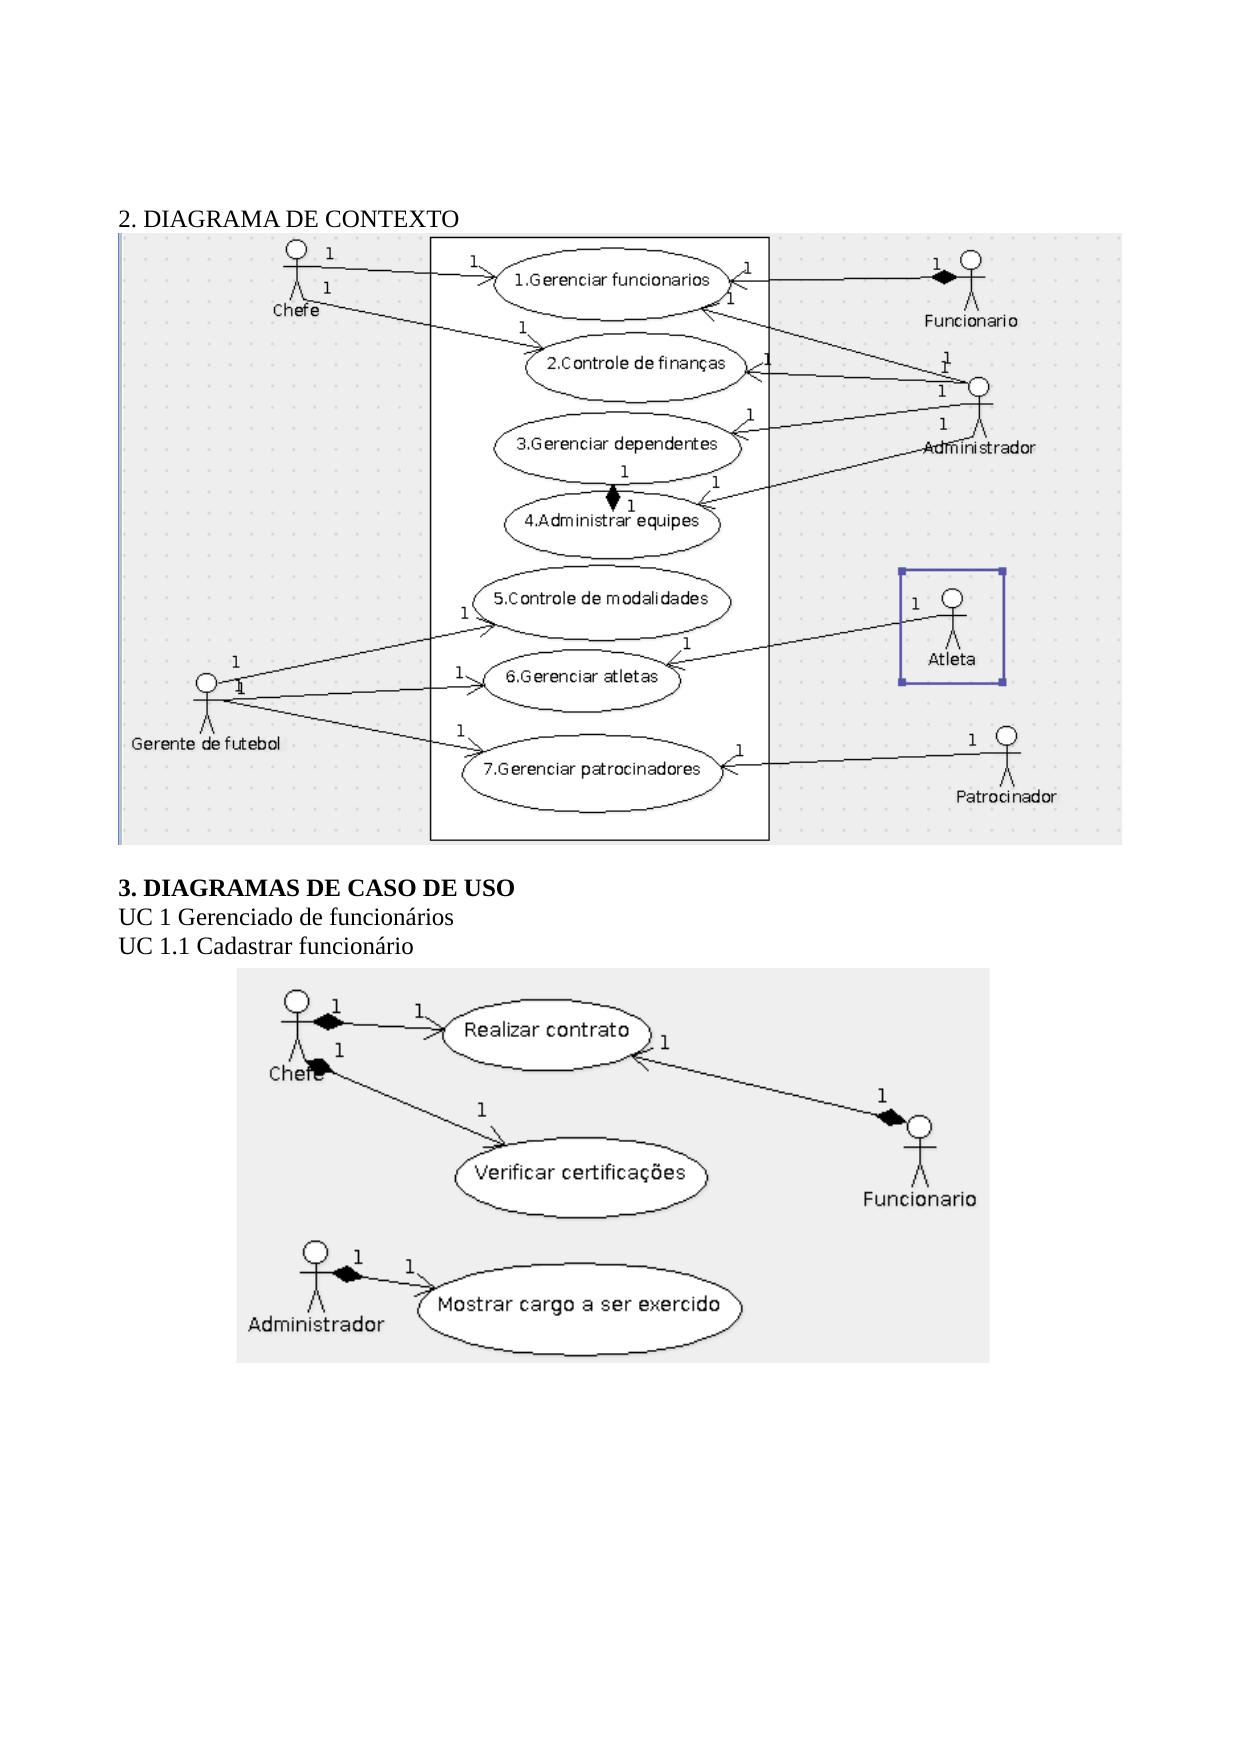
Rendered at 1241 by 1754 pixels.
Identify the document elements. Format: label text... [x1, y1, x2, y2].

picture [118, 233, 1123, 845]
text 2. DIAGRAMA DE CONTEXTO [118, 204, 1122, 233]
text UC 1.1 Cadastrar funcionário [118, 931, 1122, 960]
picture [236, 968, 990, 1363]
text 3. DIAGRAMAS DE CASO DE USO [118, 873, 1122, 902]
text UC 1 Gerenciado de funcionários [118, 902, 1122, 931]
